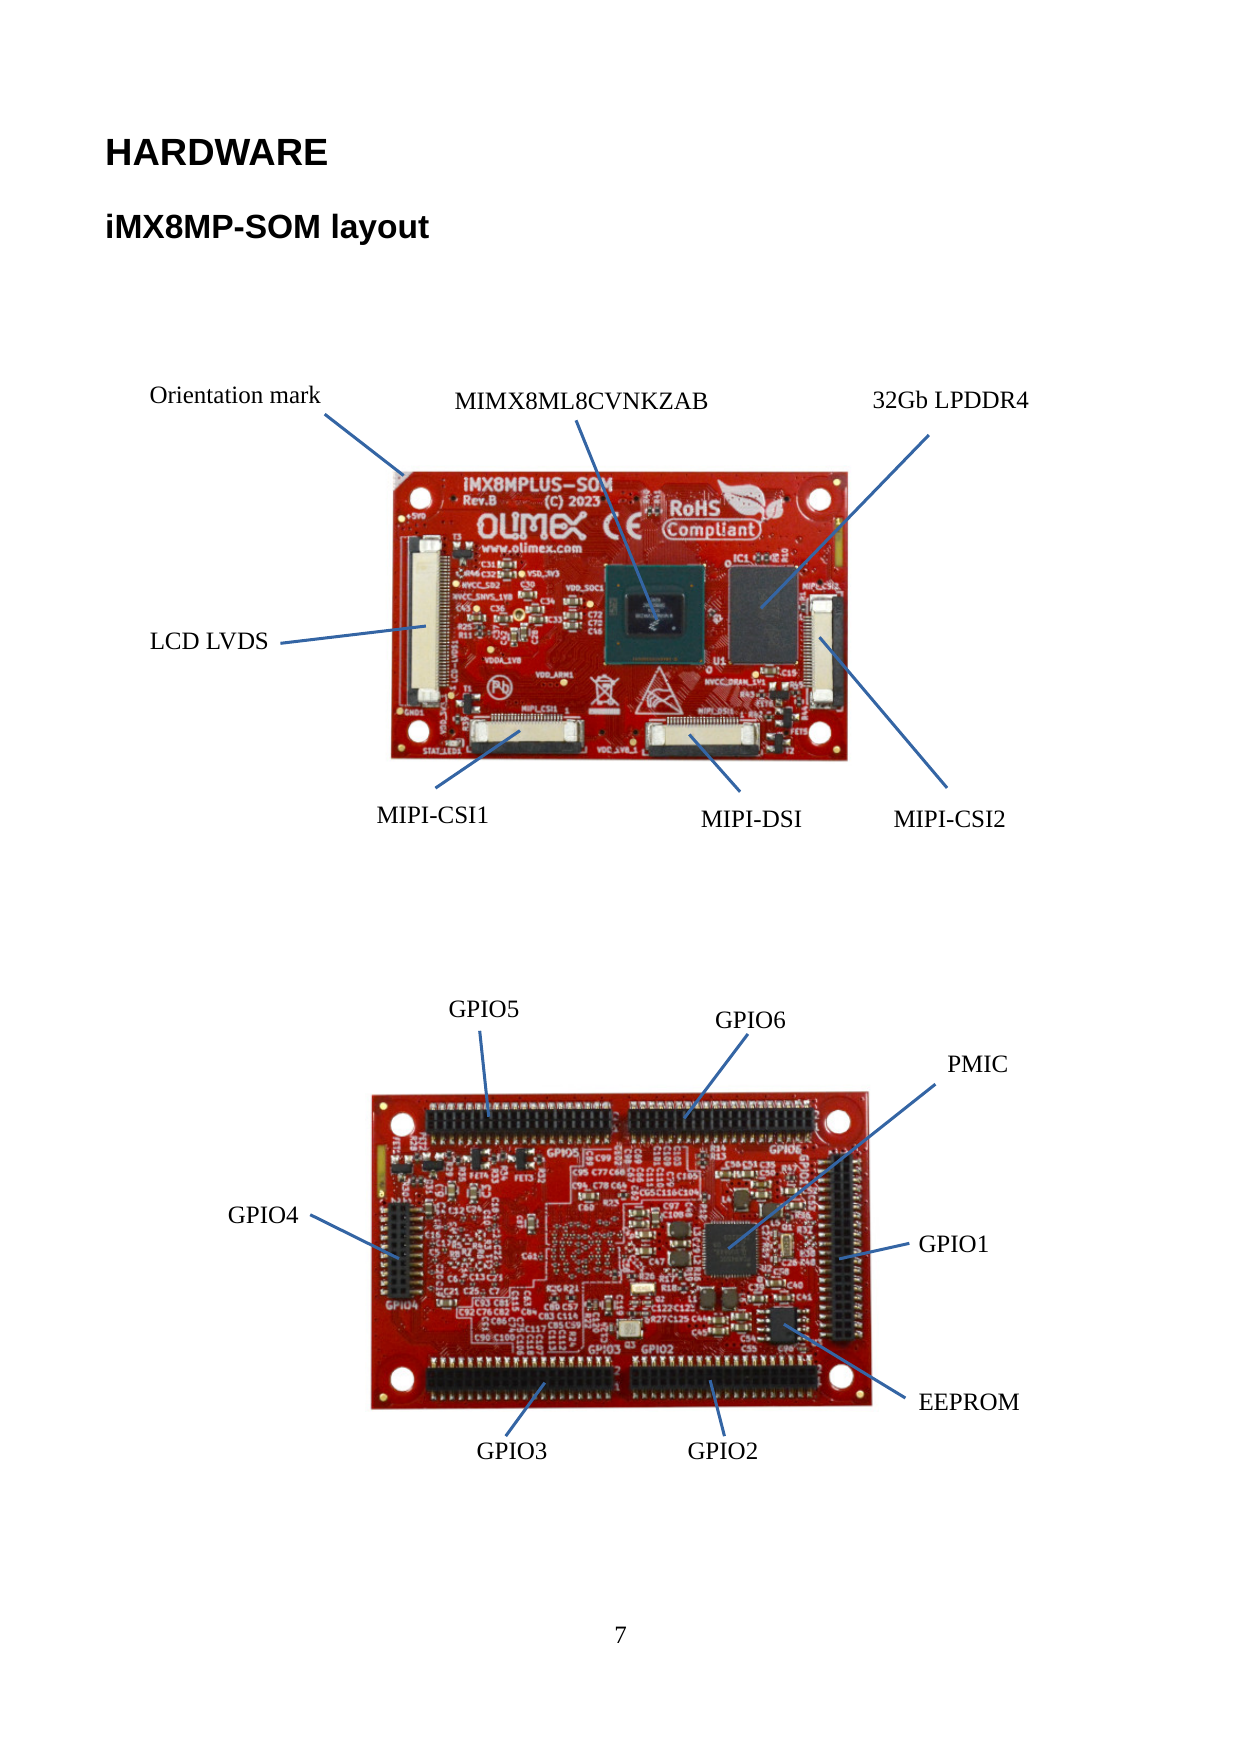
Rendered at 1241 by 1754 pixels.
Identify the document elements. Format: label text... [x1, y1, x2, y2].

picture [335, 330, 906, 901]
picture [901, 393, 906, 407]
subtitle HARDWARE [105, 130, 1136, 174]
subtitle iMX8MP-SOM layout [105, 207, 1136, 246]
picture [321, 952, 919, 1549]
